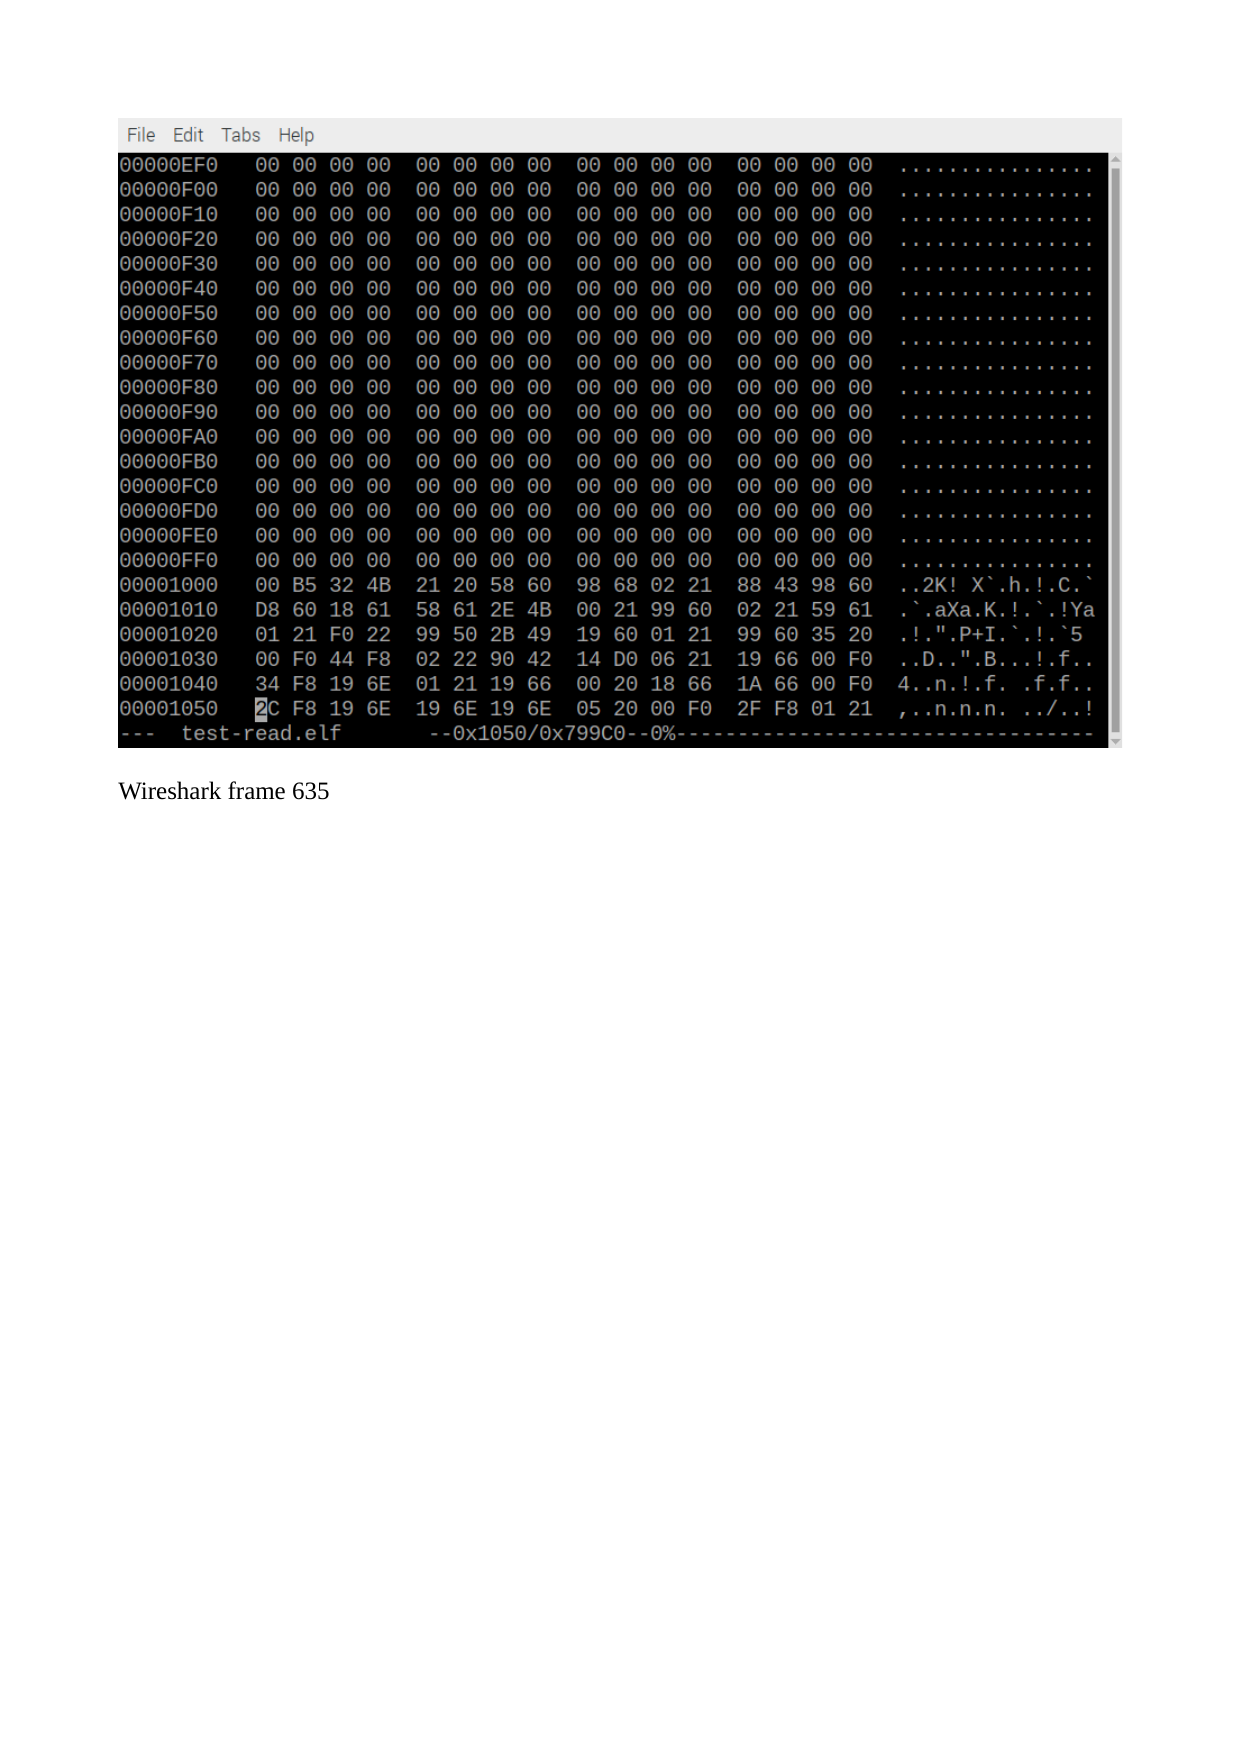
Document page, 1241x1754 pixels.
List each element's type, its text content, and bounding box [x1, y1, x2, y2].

picture [118, 118, 1123, 748]
text Wireshark frame 635 [118, 776, 1122, 805]
